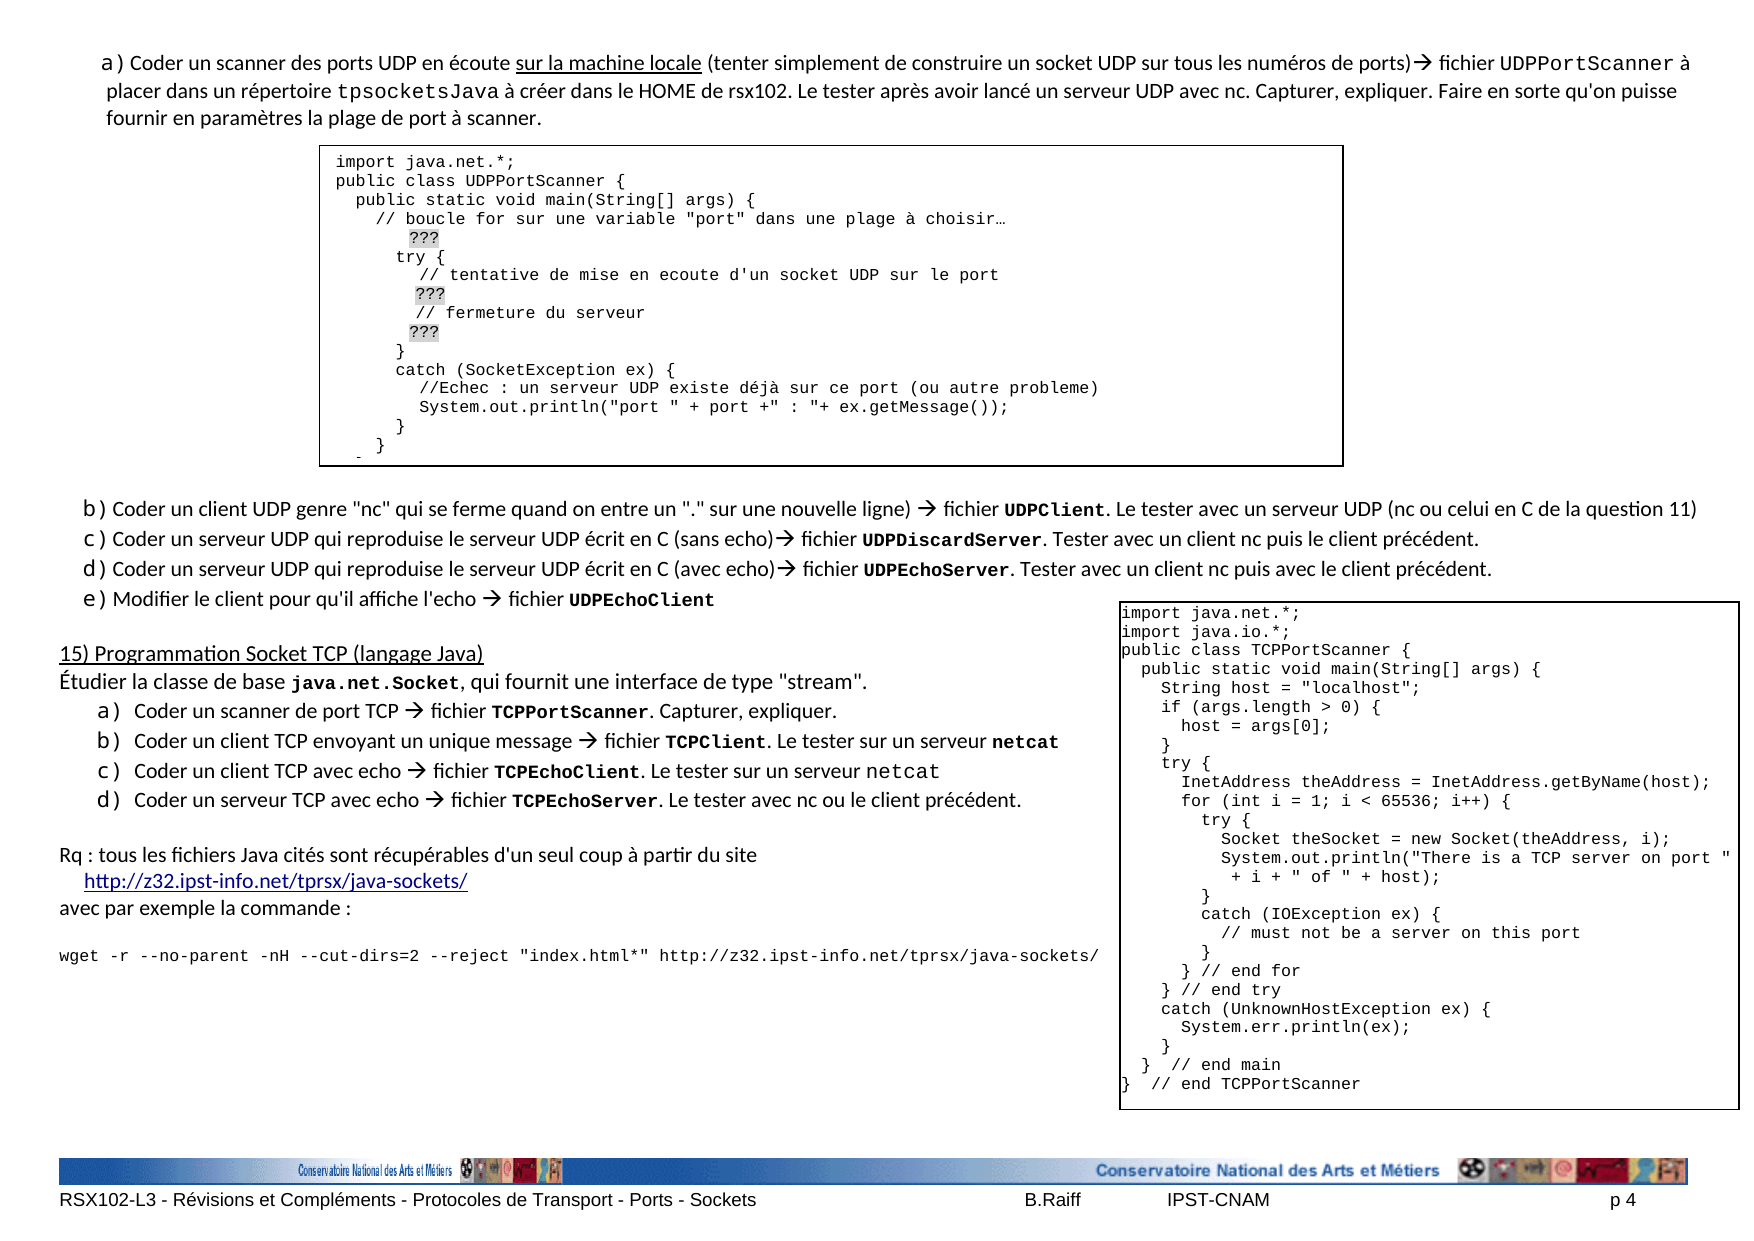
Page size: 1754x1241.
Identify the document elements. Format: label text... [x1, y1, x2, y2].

list catch (SocketException ex) { [335, 361, 1327, 380]
list Coder un serveur TCP avec echo  fichier TCPEchoServer. Le tester avec nc ou le client précédent. [97, 784, 1119, 814]
list } [335, 418, 1327, 437]
text Étudier la classe de base java.net.Socket, qui fournit une interface de type "stream". [59, 667, 1119, 695]
list } [1121, 1038, 1738, 1057]
list Coder un serveur UDP qui reproduise le serveur UDP écrit en C (sans echo) fichier UDPDiscardServer. Tester avec un client nc puis le client précédent. [83, 523, 1701, 553]
list } [1121, 944, 1738, 962]
list Coder un client TCP envoyant un unique message  fichier TCPClient. Le tester sur un serveur netcat [97, 725, 1119, 755]
list InetAddress theAddress = InetAddress.getByName(host); [1121, 774, 1738, 793]
text 15) Programmation Socket TCP (langage Java) [59, 639, 1119, 667]
list import java.net.*; [1121, 604, 1738, 623]
list for (int i = 1; i < 65536; i++) { [1121, 793, 1738, 812]
list catch (UnknownHostException ex) { [1121, 1000, 1738, 1019]
list + i + " of " + host); [1121, 868, 1738, 887]
list String host = "localhost"; [1121, 680, 1738, 698]
list } [335, 437, 1327, 456]
list ??? [335, 286, 1327, 305]
list } [1121, 887, 1738, 906]
list ??? [335, 229, 1327, 248]
list Coder un serveur UDP qui reproduise le serveur UDP écrit en C (avec echo) fichier UDPEchoServer. Tester avec un client nc puis avec le client précédent. [83, 553, 1701, 583]
list ??? [335, 323, 1327, 342]
list System.out.println("port " + port +" : "+ ex.getMessage()); [335, 399, 1327, 418]
list Coder un scanner des ports UDP en écoute sur la machine locale (tenter simplement de construire un socket UDP sur tous les numéros de ports) fichier UDPPortScanner à placer dans un répertoire tpsocketsJava à créer dans le HOME de rsx102. Le tester après avoir lancé un serveur UDP avec nc. Capturer, expliquer. Faire en sorte qu'on puisse fournir en paramètres la plage de port à scanner. [77, 47, 1701, 131]
list [1121, 1094, 1738, 1109]
list import java.net.*; [335, 154, 1327, 173]
list // must not be a server on this port [1121, 925, 1738, 944]
list try { [1121, 755, 1738, 774]
list //Echec : un serveur UDP existe déjà sur ce port (ou autre probleme) [335, 380, 1327, 399]
list public static void main(String[] args) { [335, 192, 1327, 210]
list // tentative de mise en ecoute d'un socket UDP sur le port [335, 267, 1327, 286]
list Coder un client TCP avec echo  fichier TCPEchoClient. Le tester sur un serveur netcat [97, 755, 1119, 784]
list Modifier le client pour qu'il affiche l'echo  fichier UDPEchoClient [83, 583, 1701, 612]
text avec par exemple la commande : [59, 894, 1119, 921]
list public static void main(String[] args) { [1121, 661, 1738, 680]
list if (args.length > 0) { [1121, 698, 1738, 717]
list try { [1121, 812, 1738, 831]
list Coder un client UDP genre "nc" qui se ferme quand on entre un "." sur une nouvelle ligne)  fichier UDPClient. Le tester avec un serveur UDP (nc ou celui en C de la question 11) [83, 493, 1701, 523]
list try { [335, 248, 1327, 267]
list } // end for [1121, 962, 1738, 981]
list Coder un scanner de port TCP  fichier TCPPortScanner. Capturer, expliquer. [97, 695, 1119, 725]
list Socket theSocket = new Socket(theAddress, i); [1121, 831, 1738, 849]
list public class UDPPortScanner { [335, 173, 1327, 192]
list host = args[0]; [1121, 717, 1738, 736]
text Rq : tous les fichiers Java cités sont récupérables d'un seul coup à partir du site [59, 841, 1119, 868]
list } // end try [1121, 981, 1738, 1000]
list Coder un scanner des ports UDP en écoute sur la machine locale (tenter simplement de construire un socket UDP sur tous les numéros de ports) fichier UDPPortScanner à placer dans un répertoire tpsocketsJava à créer dans le HOME de rsx102. Le tester après avoir lancé un serveur UDP avec nc. Capturer, expliquer. Faire en sorte qu'on puisse fournir en paramètres la plage de port à scanner. [320, 146, 1342, 465]
list } // end main [1121, 1057, 1738, 1076]
list public class TCPPortScanner { [1121, 642, 1738, 661]
list System.err.println(ex); [1121, 1019, 1738, 1038]
list catch (IOException ex) { [1121, 906, 1738, 925]
list } [1121, 736, 1738, 755]
list System.out.println("There is a TCP server on port " [1121, 849, 1738, 868]
list // boucle for sur une variable "port" dans une plage à choisir… [335, 210, 1327, 229]
list } [335, 342, 1327, 361]
list } // end TCPPortScanner [1121, 1076, 1738, 1094]
list // fermeture du serveur [335, 305, 1327, 323]
text wget -r --no-parent -nH --cut-dirs=2 --reject "index.html*" http://z32.ipst-info.net/tprsx/java-sockets/ [59, 948, 1119, 966]
list import java.io.*; [1121, 623, 1738, 642]
text http://z32.ipst-info.net/tprsx/java-sockets/ [59, 868, 1119, 894]
